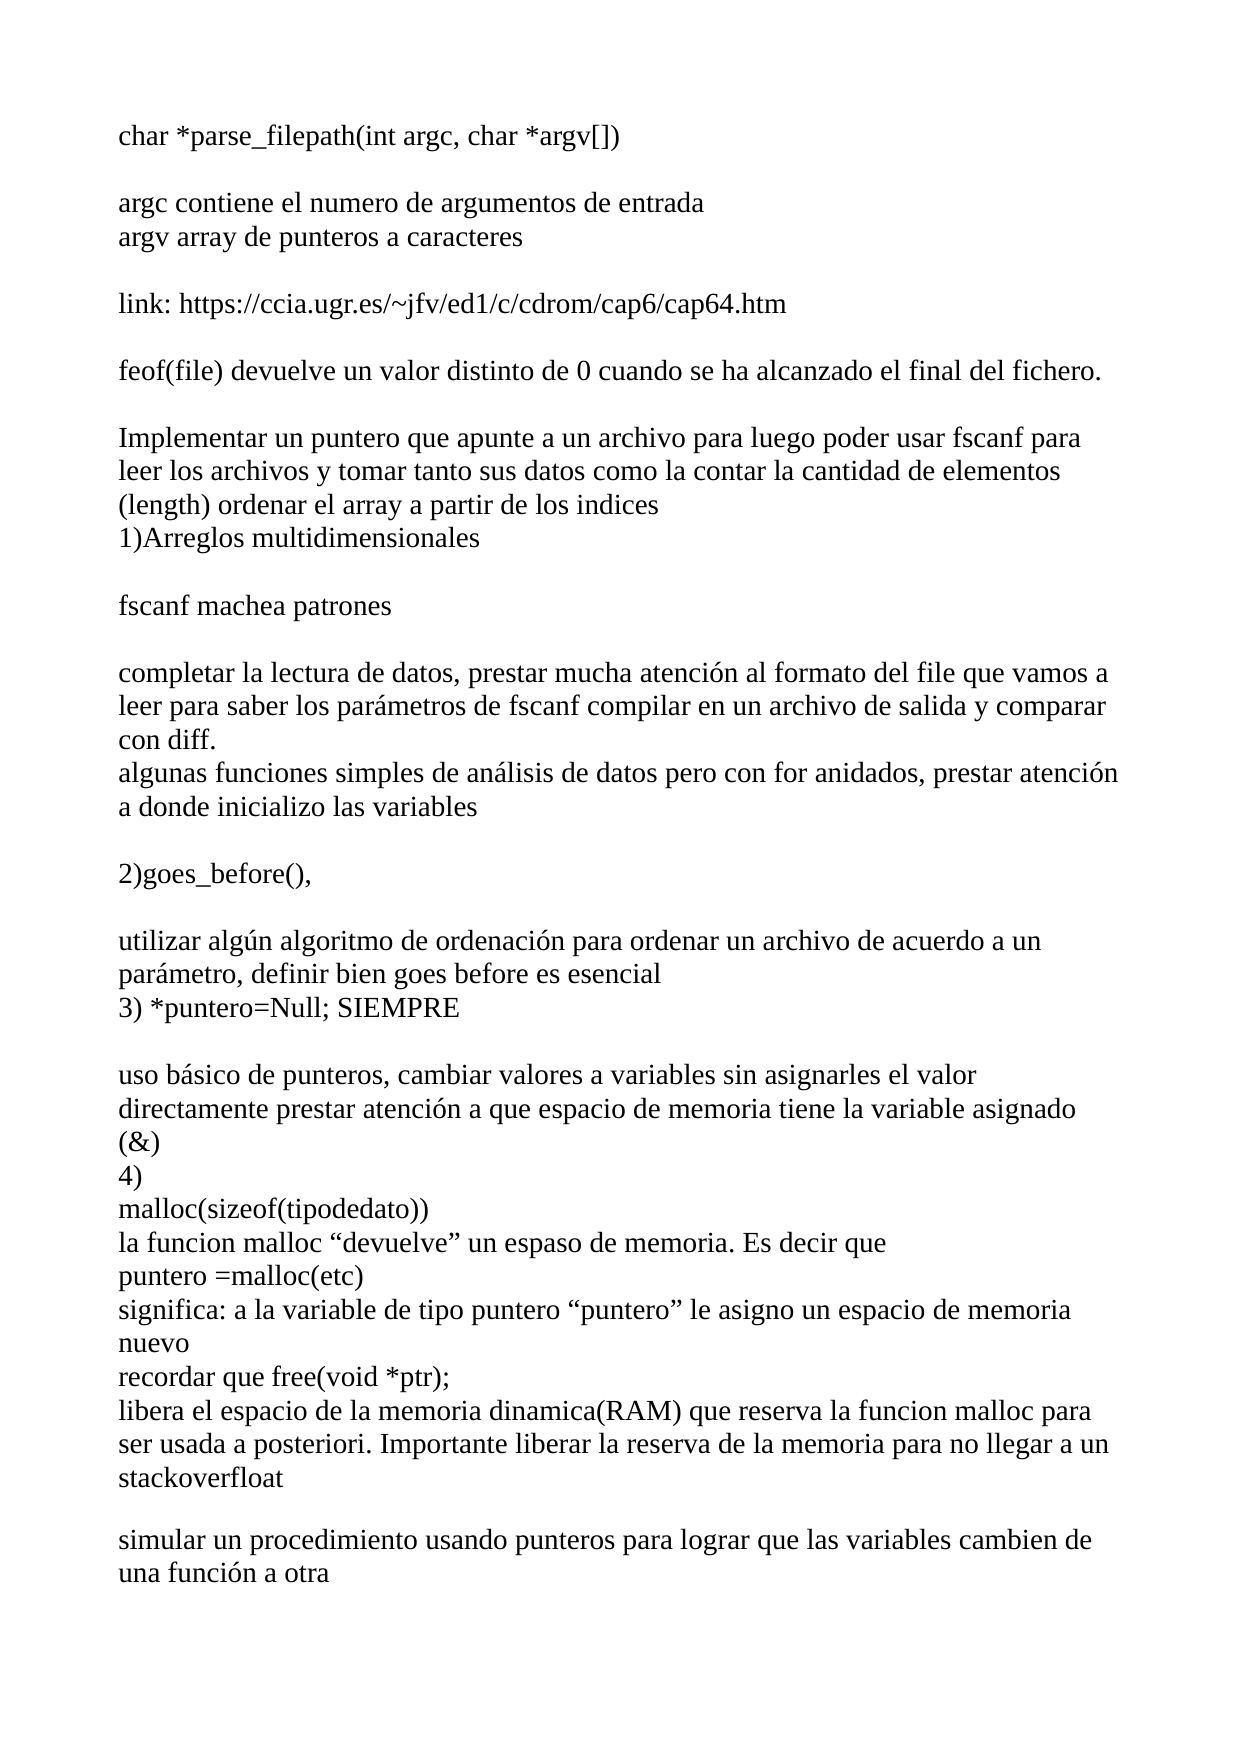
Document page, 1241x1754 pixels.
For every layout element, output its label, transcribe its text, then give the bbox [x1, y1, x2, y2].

text 3) *puntero=Null; SIEMPRE [118, 990, 1122, 1024]
text utilizar algún algoritmo de ordenación para ordenar un archivo de acuerdo a un parámetro, definir bien goes before es esencial [118, 923, 1122, 990]
text Implementar un puntero que apunte a un archivo para luego poder usar fscanf para leer los archivos y tomar tanto sus datos como la contar la cantidad de elementos (length) ordenar el array a partir de los indices [118, 420, 1122, 521]
text libera el espacio de la memoria dinamica(RAM) que reserva la funcion malloc para ser usada a posteriori. Importante liberar la reserva de la memoria para no llegar a un stackoverfloat [118, 1393, 1122, 1493]
text argc contiene el numero de argumentos de entrada [118, 185, 1122, 219]
text completar la lectura de datos, prestar mucha atención al formato del file que vamos a leer para saber los parámetros de fscanf compilar en un archivo de salida y comparar con diff. [118, 655, 1122, 755]
text recordar que free(void *ptr); [118, 1359, 1122, 1393]
text puntero =malloc(etc) [118, 1258, 1122, 1292]
text fscanf machea patrones [118, 588, 1122, 621]
text algunas funciones simples de análisis de datos pero con for anidados, prestar atención a donde inicializo las variables [118, 755, 1122, 822]
text argv array de punteros a caracteres [118, 219, 1122, 252]
text 2)goes_before(), [118, 856, 1122, 889]
text char *parse_filepath(int argc, char *argv[]) [118, 118, 1122, 152]
text 1)Arreglos multidimensionales [118, 521, 1122, 554]
text significa: a la variable de tipo puntero “puntero” le asigno un espacio de memoria nuevo [118, 1292, 1122, 1359]
text feof(file) devuelve un valor distinto de 0 cuando se ha alcanzado el final del fichero. [118, 353, 1122, 386]
text malloc(sizeof(tipodedato)) [118, 1191, 1122, 1225]
text simular un procedimiento usando punteros para lograr que las variables cambien de una función a otra [118, 1522, 1122, 1589]
text uso básico de punteros, cambiar valores a variables sin asignarles el valor directamente prestar atención a que espacio de memoria tiene la variable asignado (&) [118, 1057, 1122, 1158]
text 4) [118, 1158, 1122, 1191]
text la funcion malloc “devuelve” un espaso de memoria. Es decir que [118, 1225, 1122, 1258]
text link: https://ccia.ugr.es/~jfv/ed1/c/cdrom/cap6/cap64.htm [118, 286, 1122, 319]
